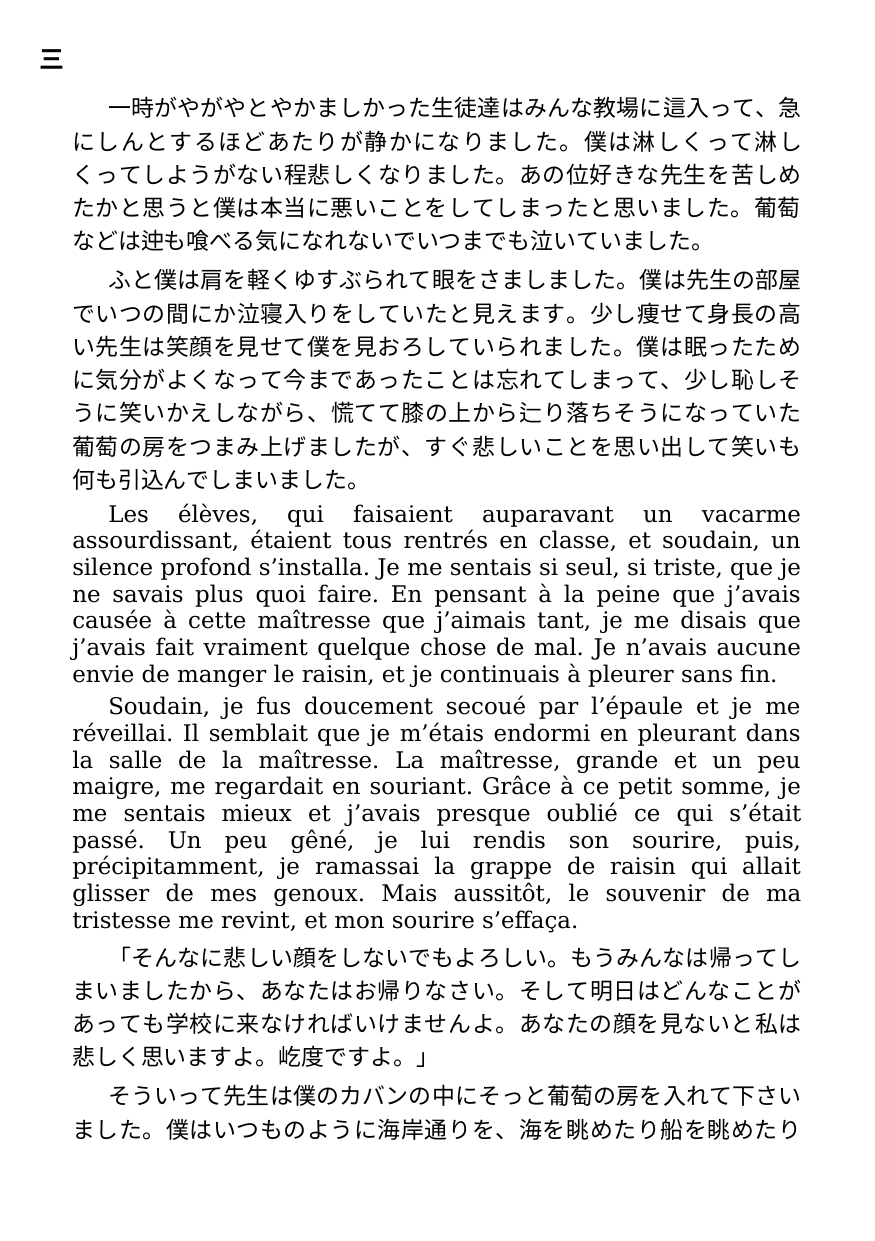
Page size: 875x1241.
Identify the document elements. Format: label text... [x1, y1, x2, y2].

subtitle 三 [36, 36, 838, 78]
text 「そんなに悲しい顔をしないでもよろしい。もうみんなは帰ってしまいましたから、あなたはお帰りなさい。そして明日はどんなことがあっても学校に来なければいけませんよ。あなたの顔を見ないと私は悲しく思いますよ。屹度ですよ。」 [72, 939, 802, 1072]
text そういって先生は僕のカバンの中にそっと葡萄の房を入れて下さいました。僕はいつものように海岸通りを、海を眺めたり船を眺めたり [72, 1078, 802, 1145]
text Les élèves, qui faisaient auparavant un vacarme assourdissant, étaient tous rentrés en classe, et soudain, un silence profond s’installa. Je me sentais si seul, si triste, que je ne savais plus quoi faire. En pensant à la peine que j’avais causée à cette maîtresse que j’aimais tant, je me disais que j’avais fait vraiment quelque chose de mal. Je n’avais aucune envie de manger le raisin, et je continuais à pleurer sans fin. [72, 501, 802, 687]
text Soudain, je fus doucement secoué par l’épaule et je me réveillai. Il semblait que je m’étais endormi en pleurant dans la salle de la maîtresse. La maîtresse, grande et un peu maigre, me regardait en souriant. Grâce à ce petit somme, je me sentais mieux et j’avais presque oublié ce qui s’était passé. Un peu gêné, je lui rendis son sourire, puis, précipitamment, je ramassai la grappe de raisin qui allait glisser de mes genoux. Mais aussitôt, le souvenir de ma tristesse me revint, et mon sourire s’effaça. [72, 693, 802, 933]
text ふと僕は肩を軽くゆすぶられて眼をさましました。僕は先生の部屋でいつの間にか泣寝入りをしていたと見えます。少し痩せて身長の高い先生は笑顔を見せて僕を見おろしていられました。僕は眠ったために気分がよくなって今まであったことは忘れてしまって、少し恥しそうに笑いかえしながら、慌てて膝の上から辷り落ちそうになっていた葡萄の房をつまみ上げましたが、すぐ悲しいことを思い出して笑いも何も引込んでしまいました。 [72, 262, 802, 495]
text 一時がやがやとやかましかった生徒達はみんな教場に這入って、急にしんとするほどあたりが静かになりました。僕は淋しくって淋しくってしようがない程悲しくなりました。あの位好きな先生を苦しめたかと思うと僕は本当に悪いことをしてしまったと思いました。葡萄などは迚も喰べる気になれないでいつまでも泣いていました。 [72, 90, 802, 256]
